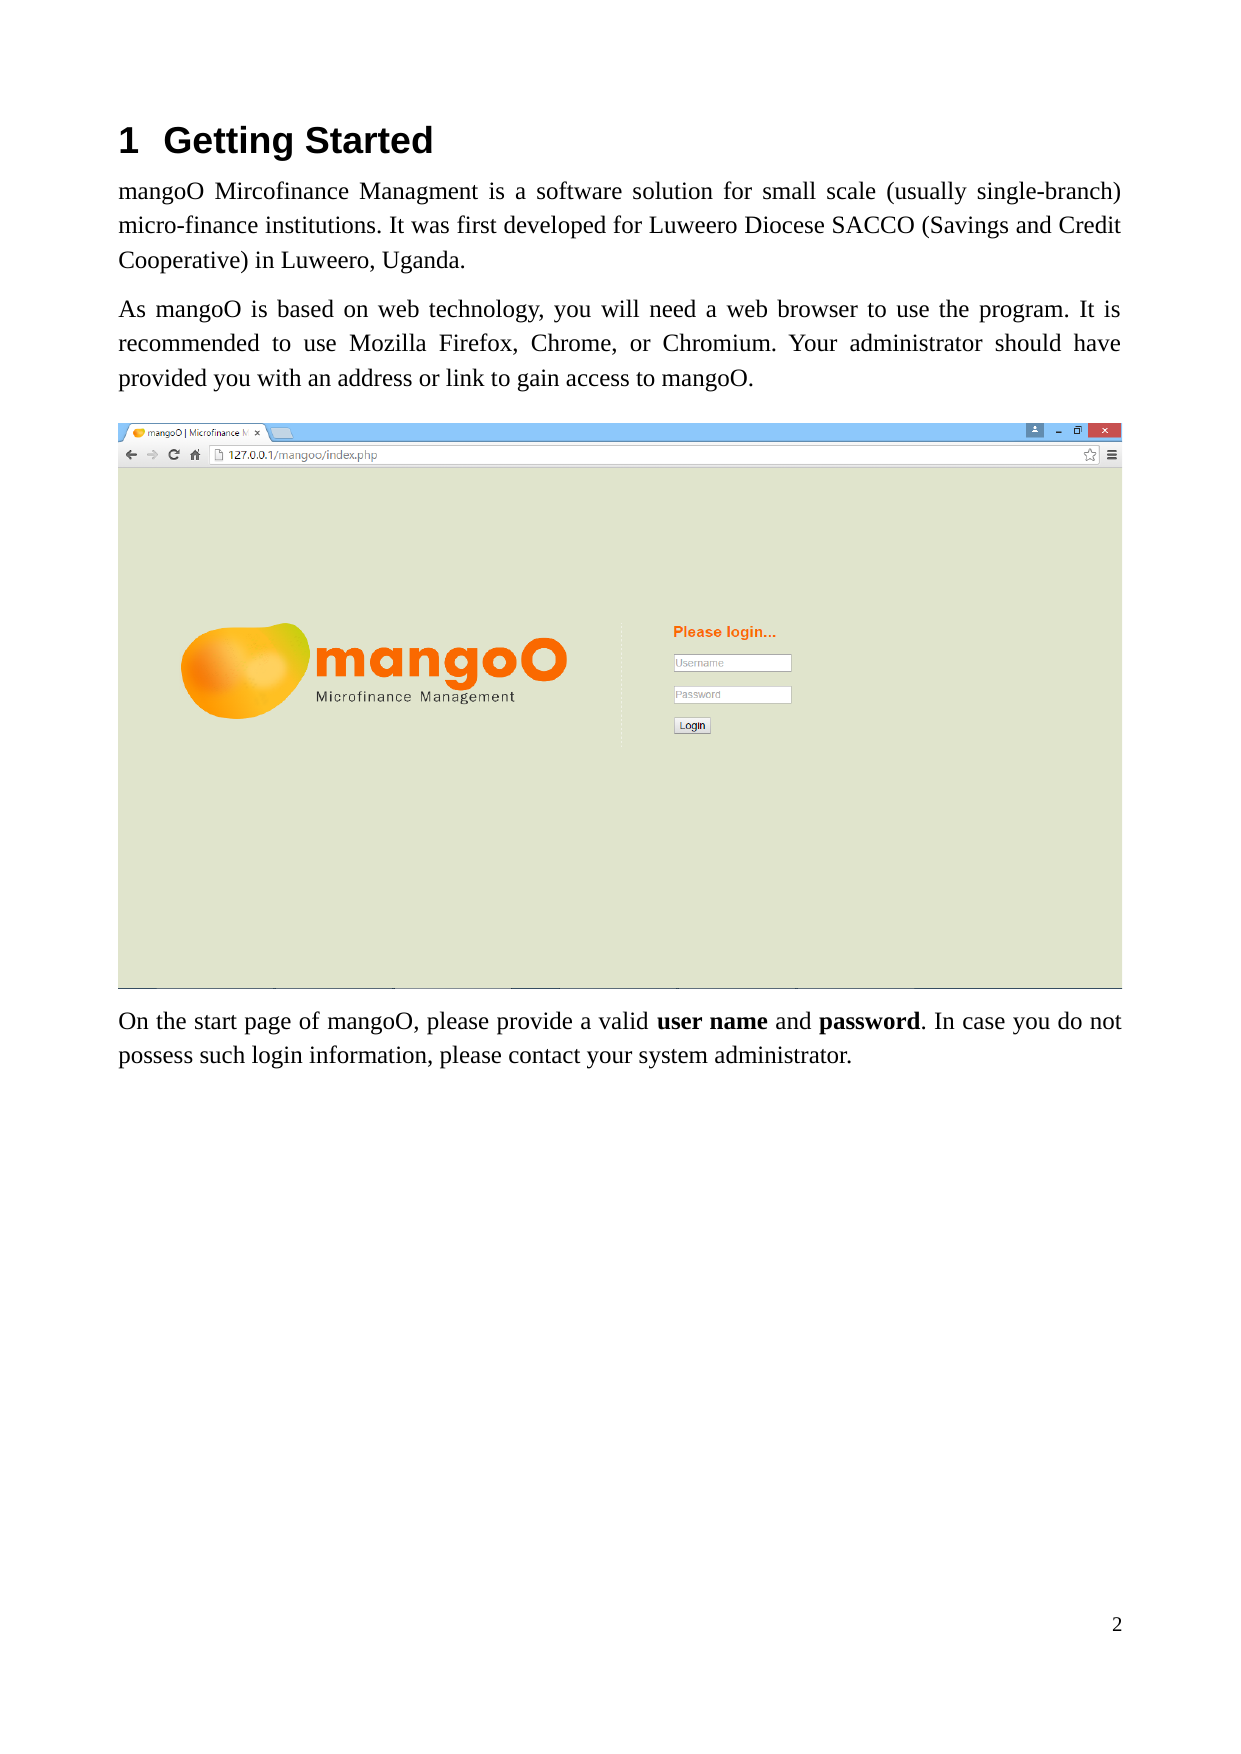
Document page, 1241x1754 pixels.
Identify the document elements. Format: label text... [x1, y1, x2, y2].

text As mangoO is based on web technology, you will need a web browser to use the program. It is recommended to use Mozilla Firefox, Chrome, or Chromium. Your administrator should have provided you with an address or link to gain access to mangoO. [118, 294, 1122, 392]
picture [118, 423, 1123, 989]
text mangoO Mircofinance Managment is a software solution for small scale (usually single-branch) micro-finance institutions. It was first developed for Luweero Diocese SACCO (Savings and Credit Cooperative) in Luweero, Uganda. [118, 176, 1122, 274]
subtitle Getting Started [118, 118, 1122, 161]
text [118, 412, 1122, 423]
text On the start page of mangoO, please provide a valid user name and password. In case you do not possess such login information, please contact your system administrator. [118, 989, 1122, 1069]
